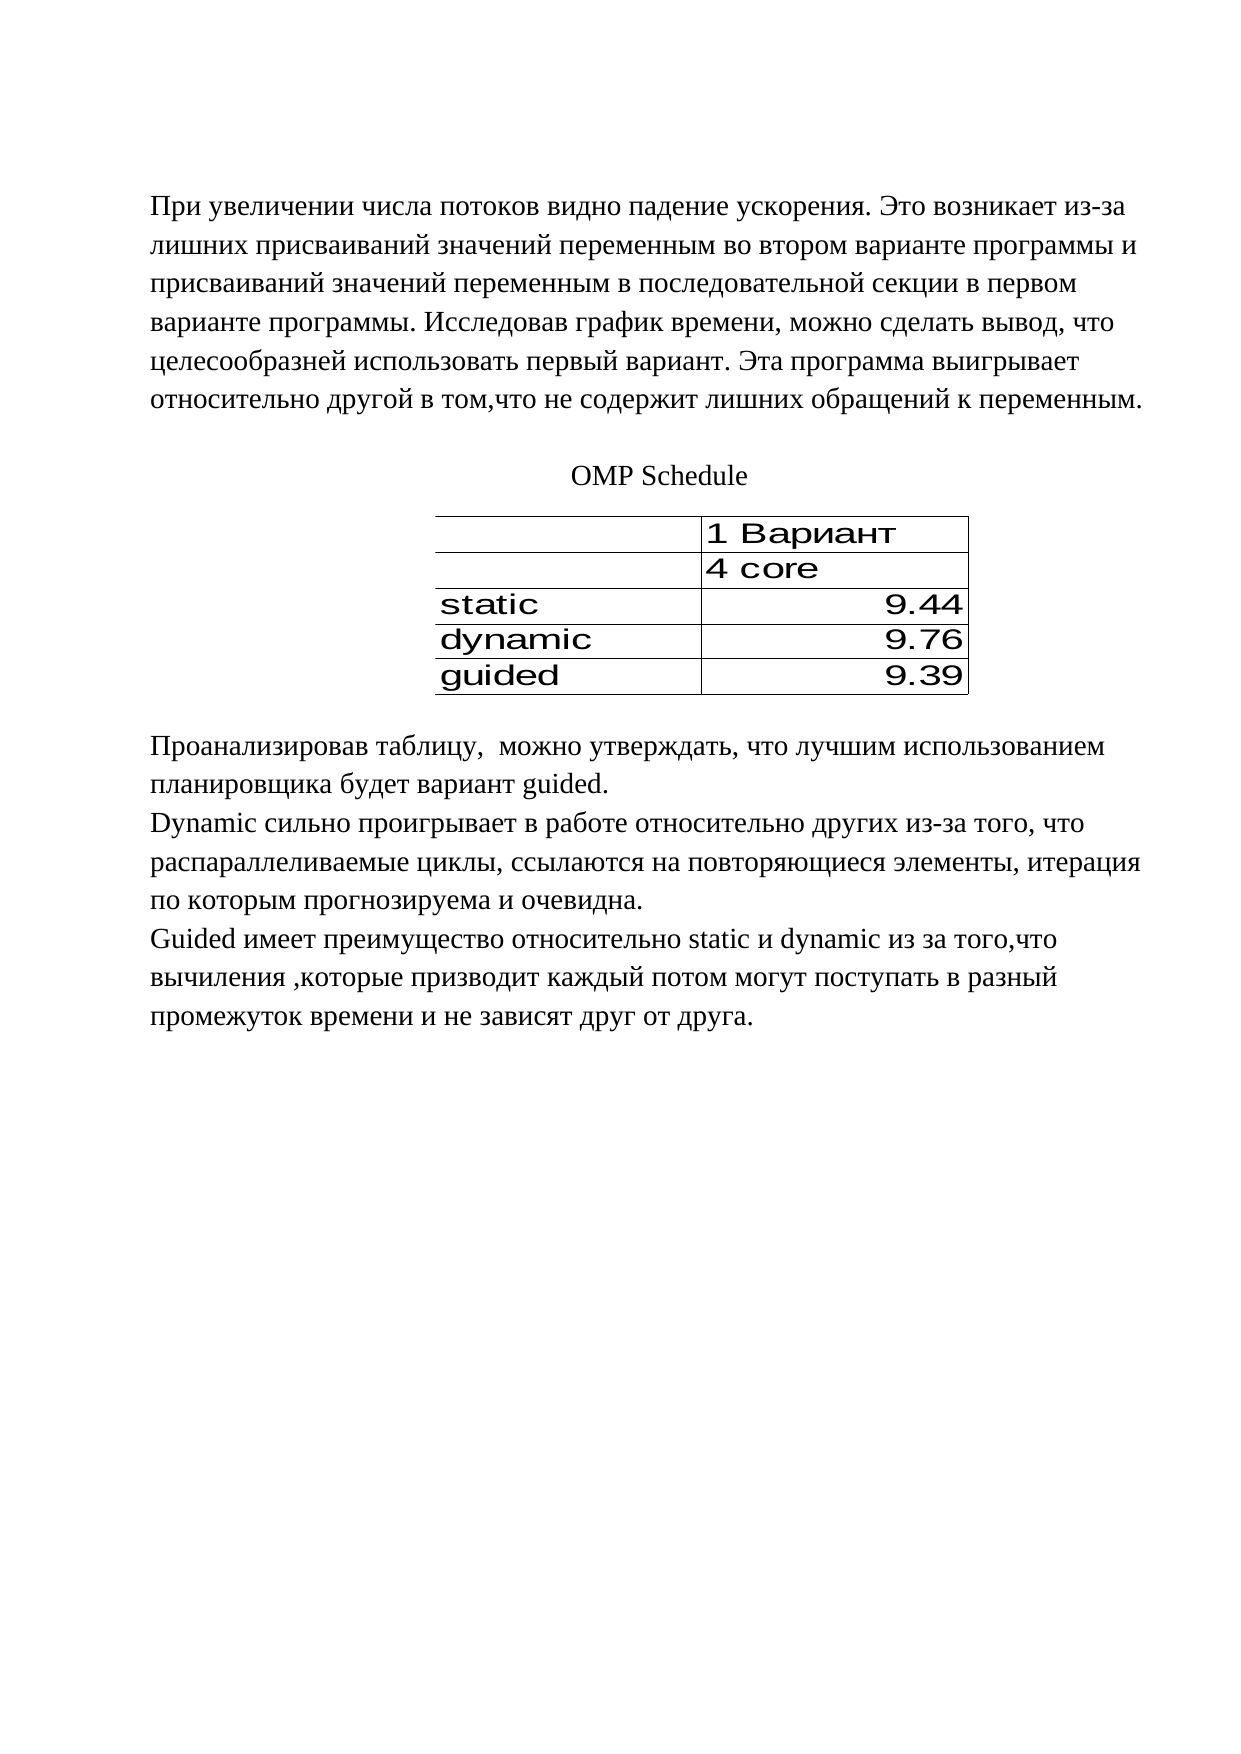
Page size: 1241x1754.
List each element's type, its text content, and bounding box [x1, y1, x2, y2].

text присваиваний значений переменным в последовательной секции в первом варианте программы. Исследовав график времени, можно сделать вывод, что целесообразней использовать первый вариант. Эта программа выигрывает относительно другой в том,что не содержит лишних обращений к переменным. [150, 266, 1168, 415]
text При увеличении числа потоков видно падение ускорения. Это возникает из-за лишних присваиваний значений переменным во втором варианте программы и [150, 188, 1168, 261]
text Dynamic сильно проигрывает в работе относительно других из-за того, что распараллеливаемые циклы, ссылаются на повторяющиеся элементы, итерация по которым прогнозируема и очевидна. [150, 805, 1168, 916]
text Проанализировав таблицу, можно утверждать, что лучшим использованием планировщика будет вариант guided. [150, 728, 1168, 800]
text OMP Schedule [150, 458, 1168, 492]
text Guided имеет преимущество относительно static и dynamic из за того,что вычиления ,которые призводит каждый потом могут поступать в разный промежуток времени и не зависят друг от друга. [150, 921, 1168, 1031]
